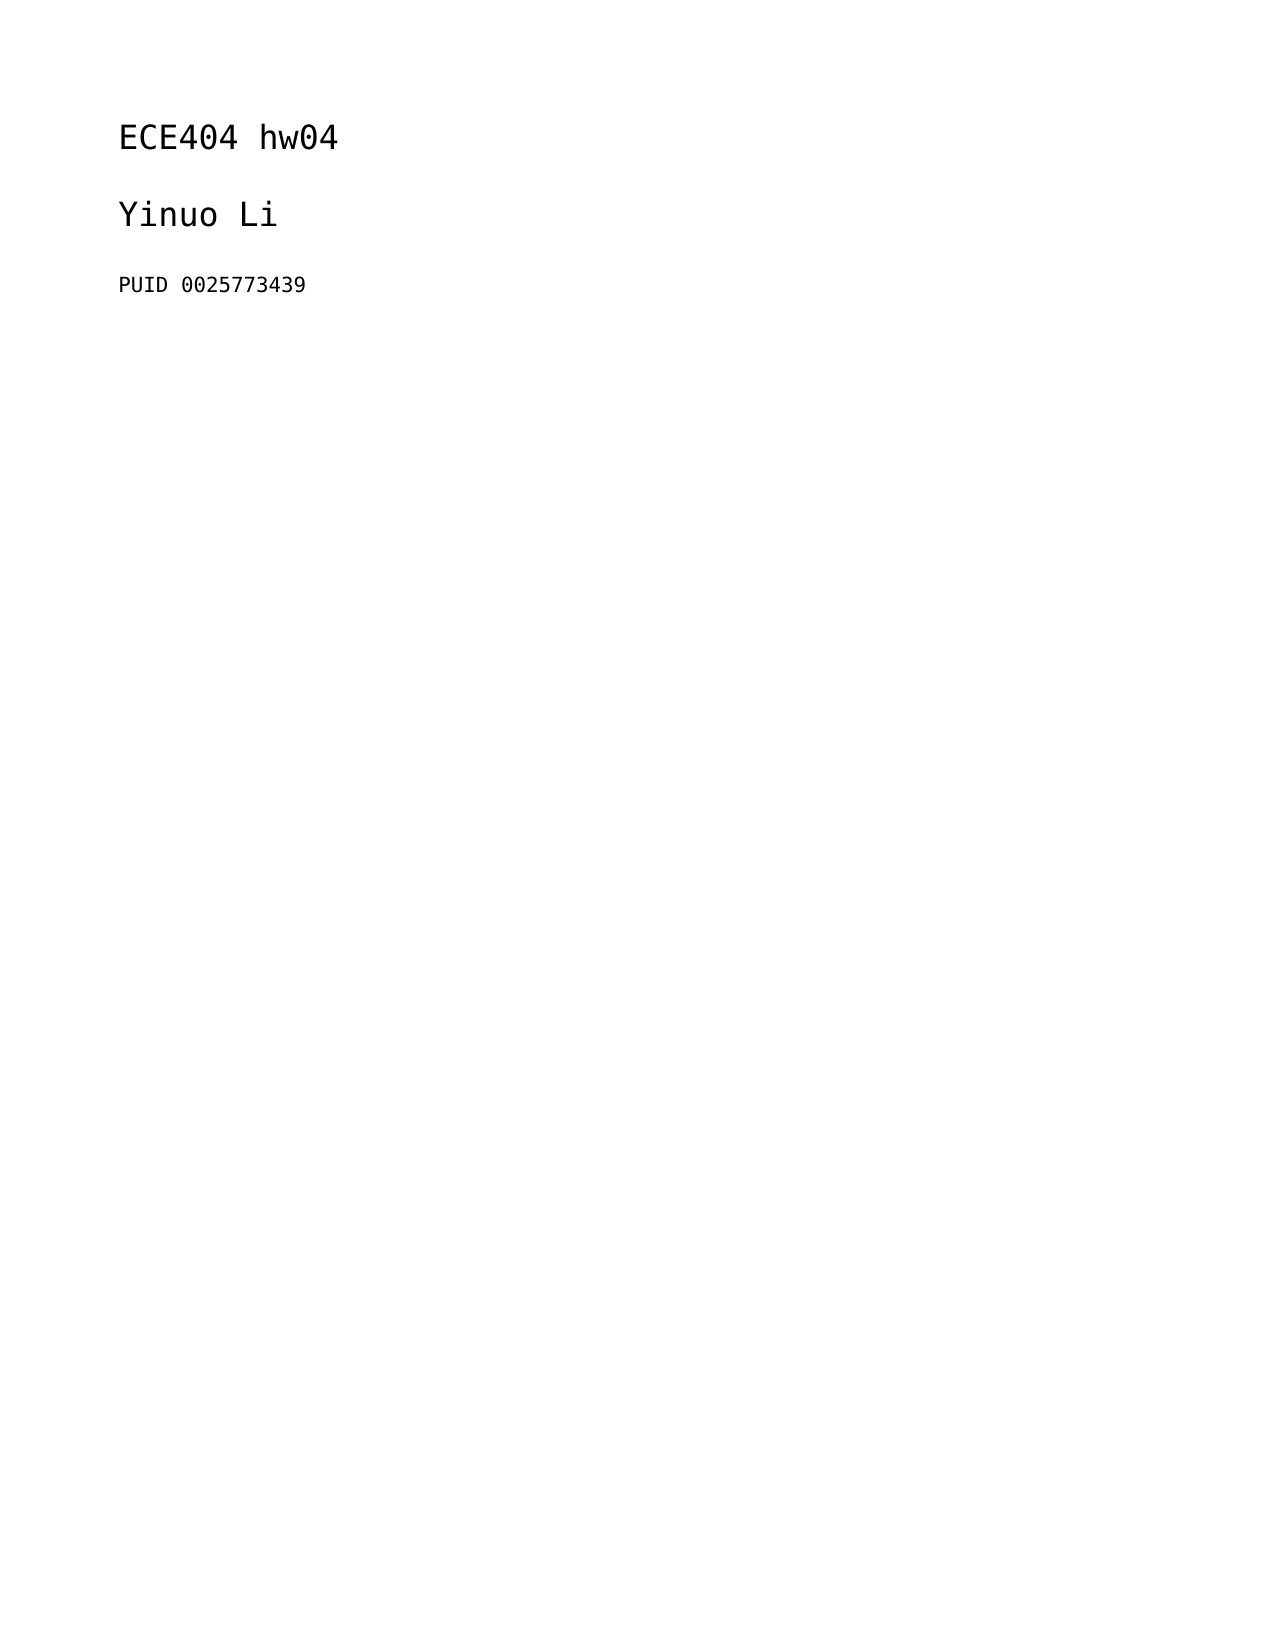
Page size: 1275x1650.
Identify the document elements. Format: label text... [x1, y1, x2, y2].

text Yinuo Li [118, 196, 1157, 235]
text PUID 0025773439 [118, 273, 1157, 298]
text ECE404 hw04 [118, 118, 1157, 157]
